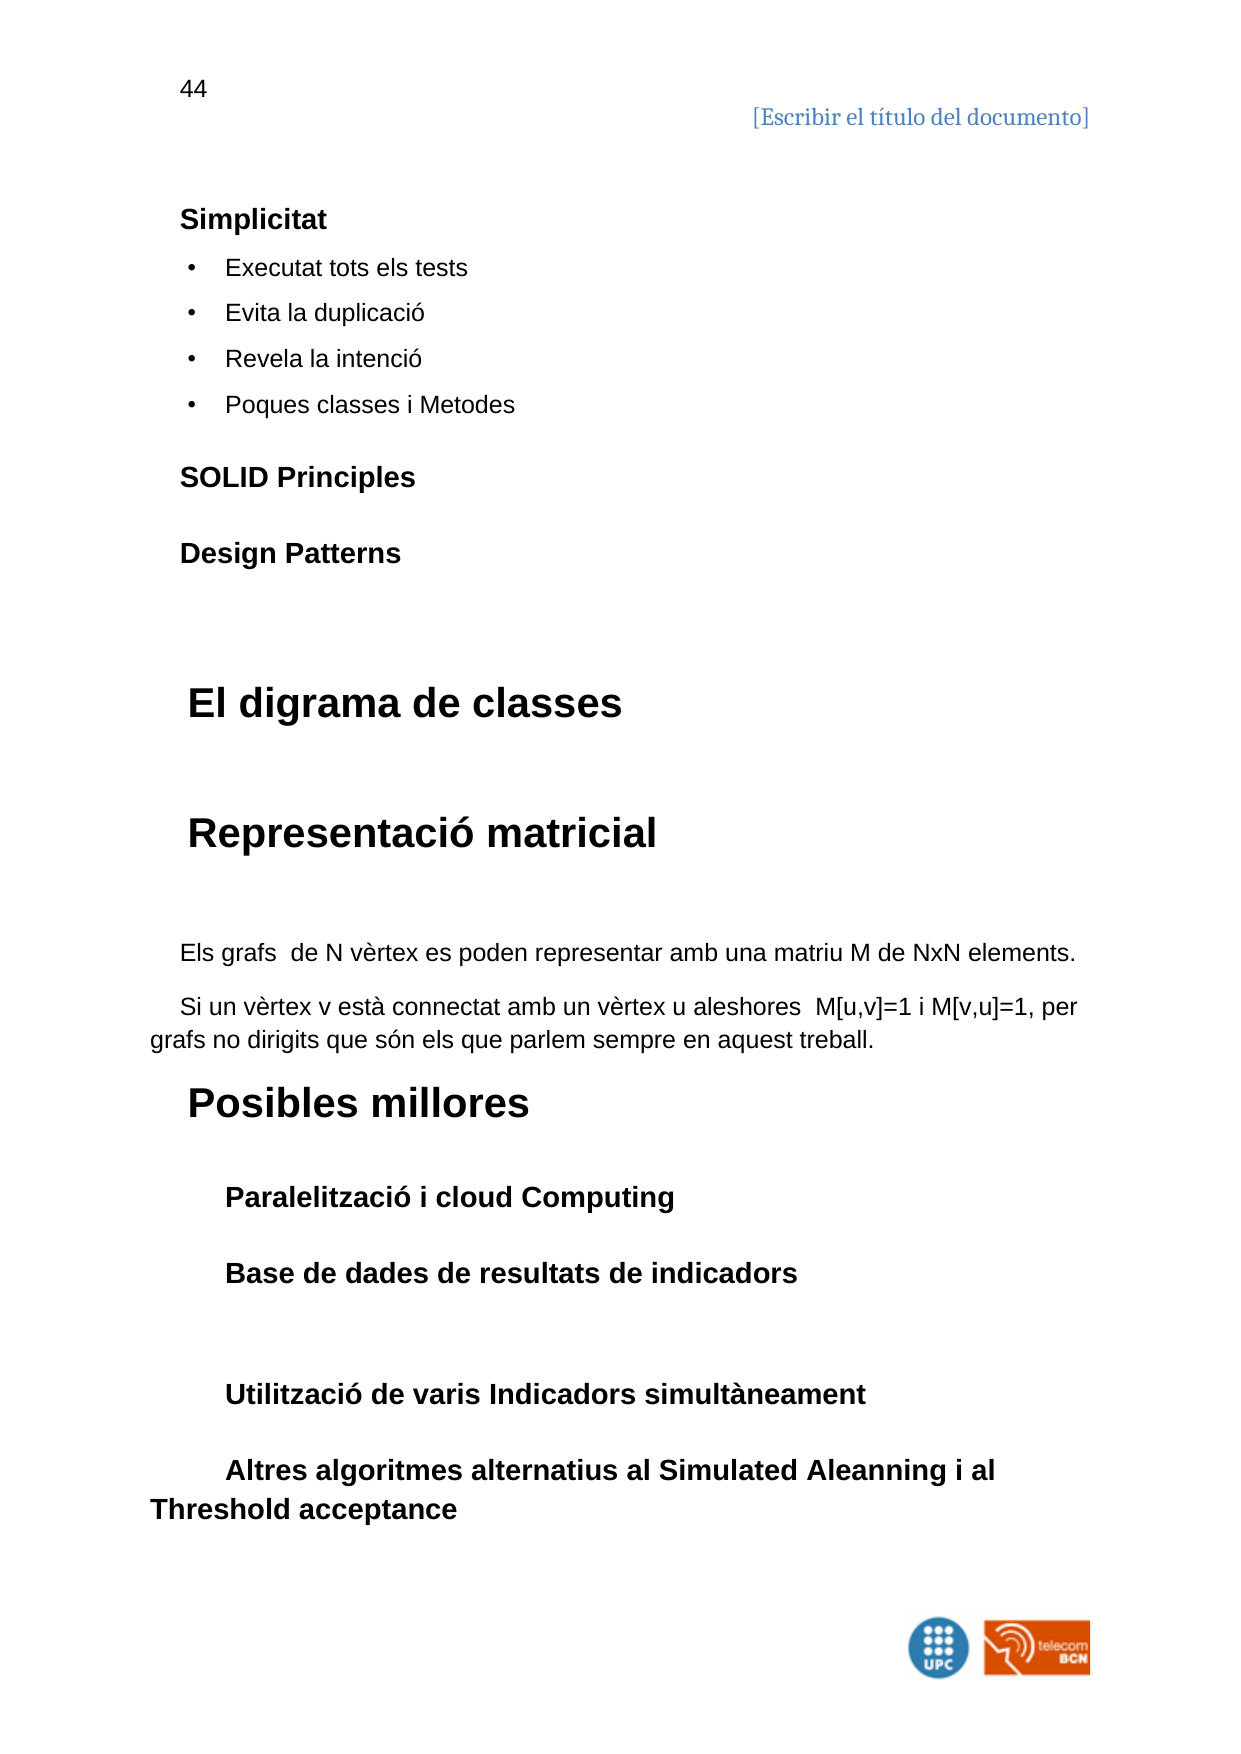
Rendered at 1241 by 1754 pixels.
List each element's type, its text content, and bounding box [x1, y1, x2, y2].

text Si un vèrtex v està connectat amb un vèrtex u aleshores M[u,v]=1 i M[v,u]=1, per grafs no dirigits que són els que parlem sempre en aquest treball. [150, 992, 1090, 1053]
subtitle Altres algoritmes alternatius al Simulated Aleanning i al Threshold acceptance [150, 1453, 1090, 1525]
picture [904, 1614, 1091, 1681]
subtitle SOLID Principles [150, 460, 1090, 494]
subtitle Base de dades de resultats de indicadors [150, 1256, 1090, 1289]
list Poques classes i Metodes [187, 389, 1090, 418]
subtitle El digrama de classes [187, 678, 1090, 726]
subtitle Representació matricial [187, 808, 1090, 856]
list Evita la duplicació [187, 298, 1090, 327]
subtitle Posibles millores [187, 1079, 1090, 1127]
subtitle Utilització de varis Indicadors simultàneament [150, 1377, 1090, 1411]
list Executat tots els tests [187, 253, 1090, 282]
list Revela la intenció [187, 344, 1090, 373]
text Els grafs de N vèrtex es poden representar amb una matriu M de NxN elements. [150, 938, 1090, 967]
subtitle Paralelització i cloud Computing [150, 1179, 1090, 1213]
subtitle Design Patterns [150, 536, 1090, 570]
subtitle Simplicitat [150, 202, 1090, 235]
